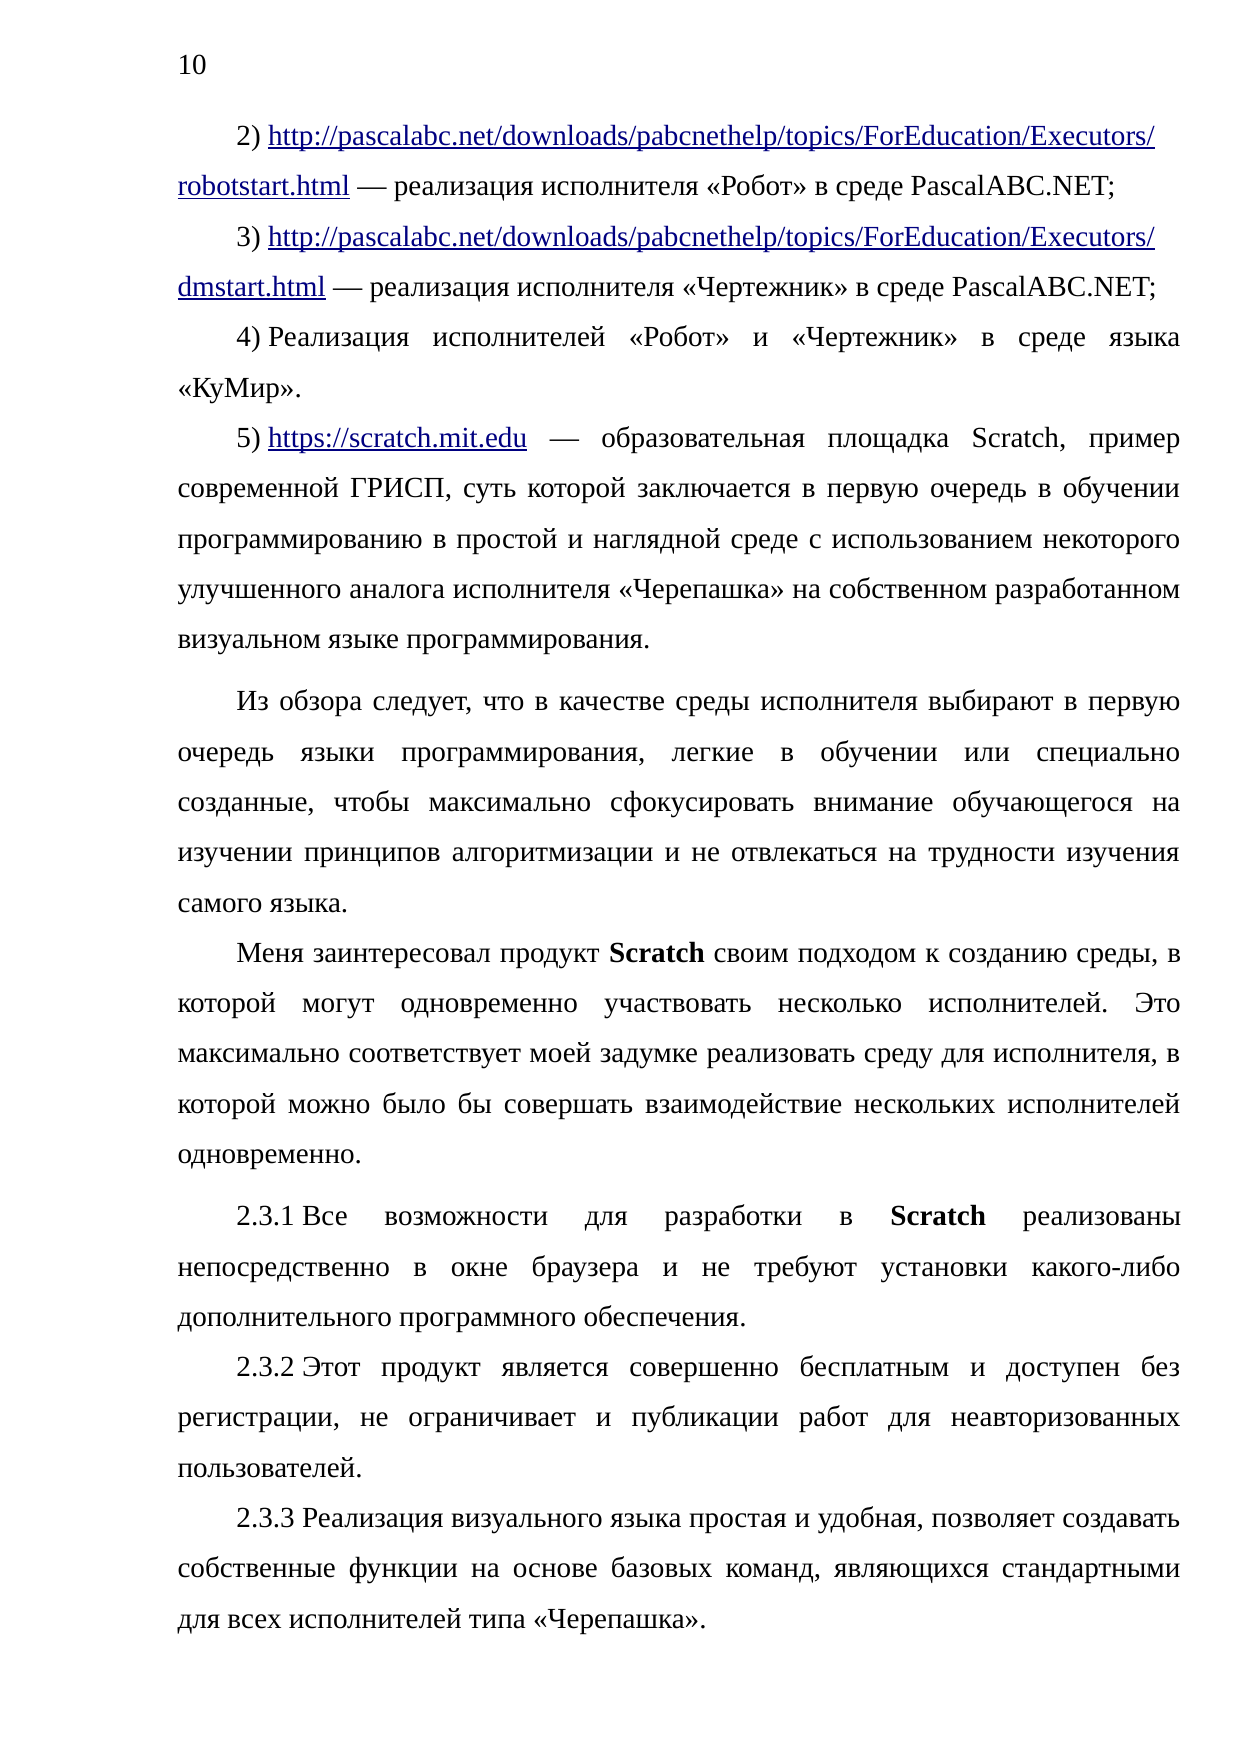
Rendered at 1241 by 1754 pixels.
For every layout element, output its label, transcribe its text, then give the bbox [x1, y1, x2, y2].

list Реализация исполнителей «Робот» и «Чертежник» в среде языка «КуМир». [177, 319, 1181, 403]
text Меня заинтересовал продукт Scratch своим подходом к созданию среды, в которой могут одновременно участвовать несколько исполнителей. Это максимально соответствует моей задумке реализовать среду для исполнителя, в которой можно было бы совершать взаимодействие нескольких исполнителей одновременно. [177, 935, 1181, 1170]
list Все возможности для разработки в Scratch реализованы непосредственно в окне браузера и не требуют установки какого-либо дополнительного программного обеспечения. [177, 1198, 1181, 1332]
list http://pascalabc.net/downloads/pabcnethelp/topics/ForEducation/Executors/robotstart.html — реализация исполнителя «Робот» в среде PascalABC.NET; [177, 118, 1181, 202]
text Из обзора следует, что в качестве среды исполнителя выбирают в первую очередь языки программирования, легкие в обучении или специально созданные, чтобы максимально сфокусировать внимание обучающегося на изучении принципов алгоритмизации и не отвлекаться на трудности изучения самого языка. [177, 683, 1181, 918]
list https://scratch.mit.edu — образовательная площадка Scratch, пример современной ГРИСП, суть которой заключается в первую очередь в обучении программированию в простой и наглядной среде с использованием некоторого улучшенного аналога исполнителя «Черепашка» на собственном разработанном визуальном языке программирования. [177, 420, 1181, 655]
list Реализация визуального языка простая и удобная, позволяет создавать собственные функции на основе базовых команд, являющихся стандартными для всех исполнителей типа «Черепашка». [177, 1500, 1181, 1634]
list Этот продукт является совершенно бесплатным и доступен без регистрации, не ограничивает и публикации работ для неавторизованных пользователей. [177, 1349, 1181, 1483]
list http://pascalabc.net/downloads/pabcnethelp/topics/ForEducation/Executors/dmstart.html — реализация исполнителя «Чертежник» в среде PascalABC.NET; [177, 219, 1181, 303]
